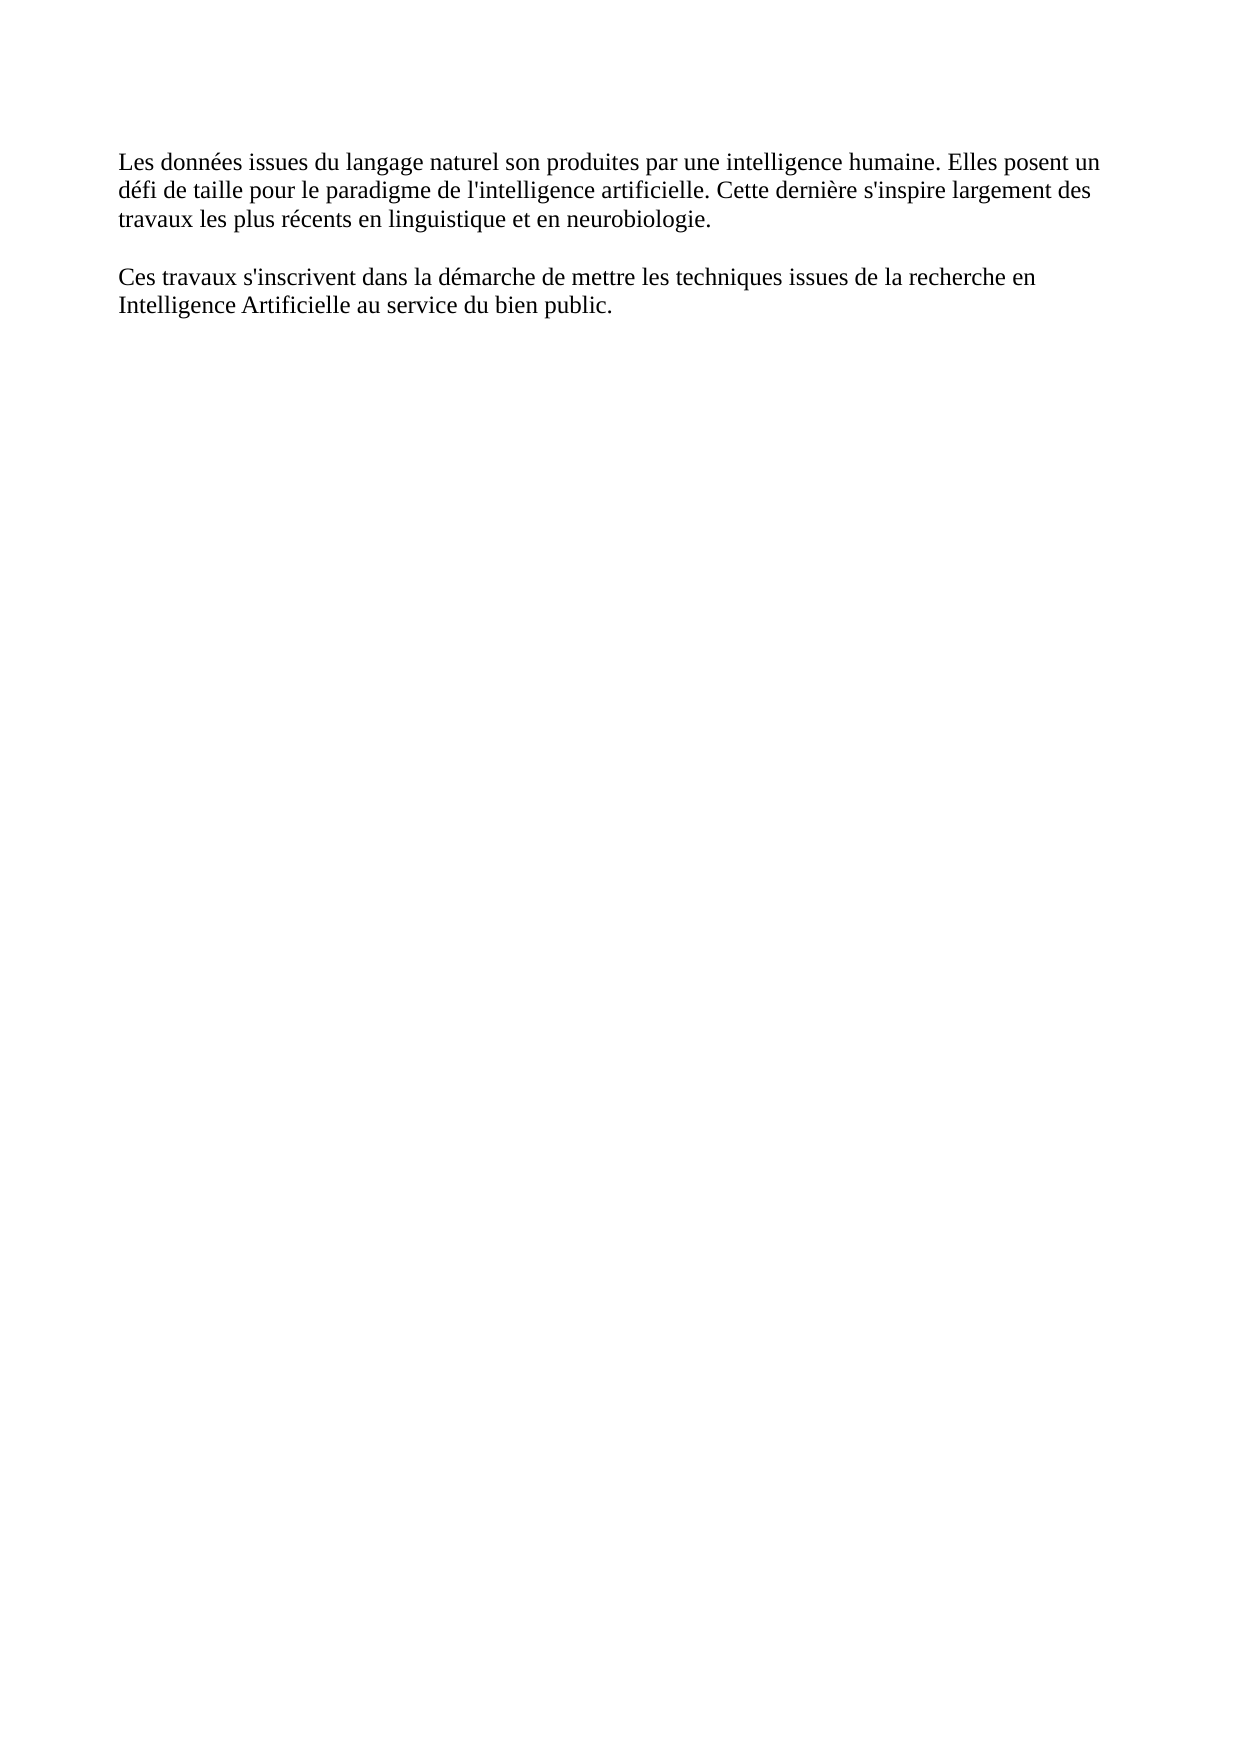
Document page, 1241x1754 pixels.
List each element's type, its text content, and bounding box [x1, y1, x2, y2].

text Ces travaux s'inscrivent dans la démarche de mettre les techniques issues de la recherche en Intelligence Artificielle au service du bien public. [118, 262, 1122, 319]
text Les données issues du langage naturel son produites par une intelligence humaine. Elles posent un défi de taille pour le paradigme de l'intelligence artificielle. Cette dernière s'inspire largement des travaux les plus récents en linguistique et en neurobiologie. [118, 147, 1122, 233]
